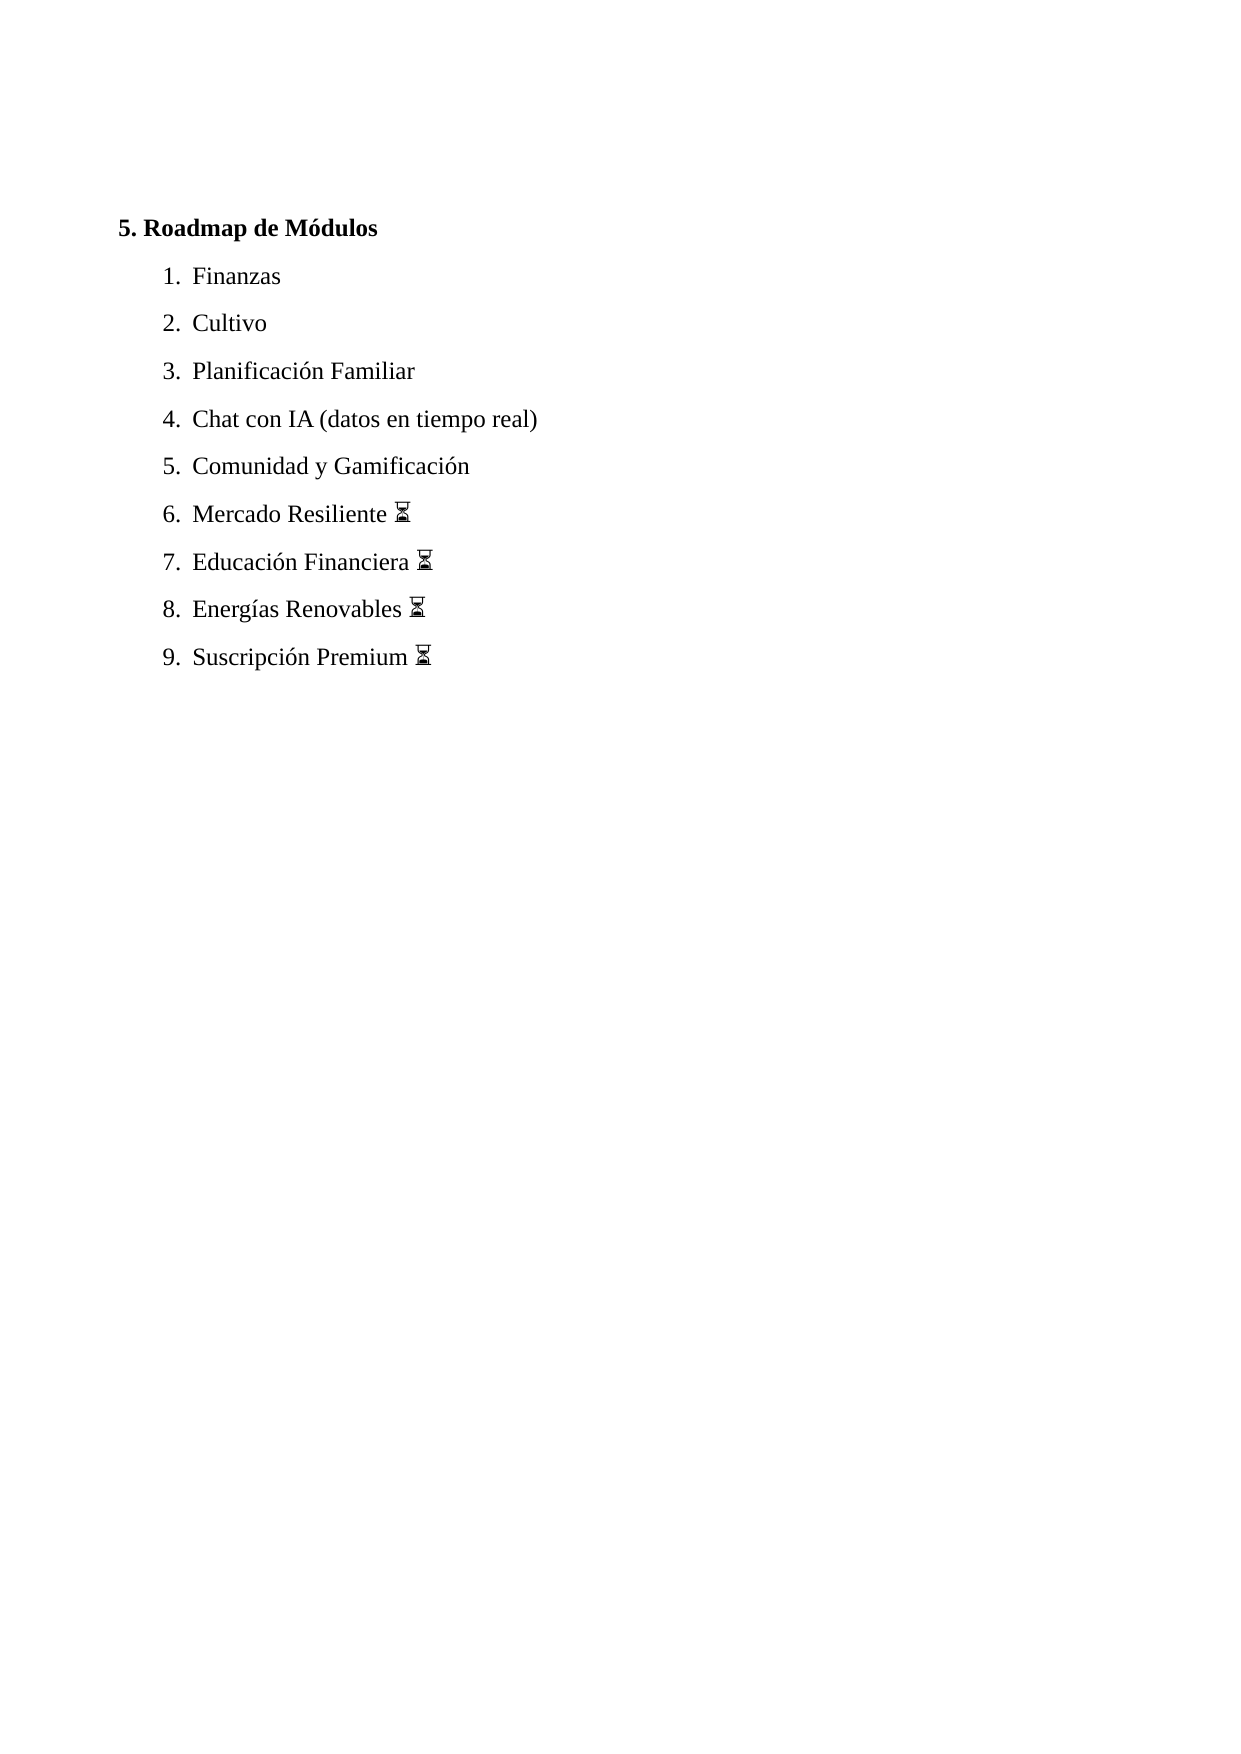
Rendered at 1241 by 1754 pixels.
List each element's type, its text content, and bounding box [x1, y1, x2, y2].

text 5. Roadmap de Módulos [118, 213, 1122, 242]
list Suscripción Premium ⏳ [162, 642, 1122, 671]
list Chat con IA (datos en tiempo real) ✅ [162, 404, 1122, 432]
list Cultivo ✅ [162, 308, 1122, 337]
list Planificación Familiar ✅ [162, 356, 1122, 385]
list Energías Renovables ⏳ [162, 594, 1122, 623]
list Finanzas ✅ [162, 261, 1122, 290]
list Educación Financiera ⏳ [162, 547, 1122, 575]
list Mercado Resiliente ⏳ [162, 499, 1122, 528]
list Comunidad y Gamificación ✅ [162, 451, 1122, 480]
